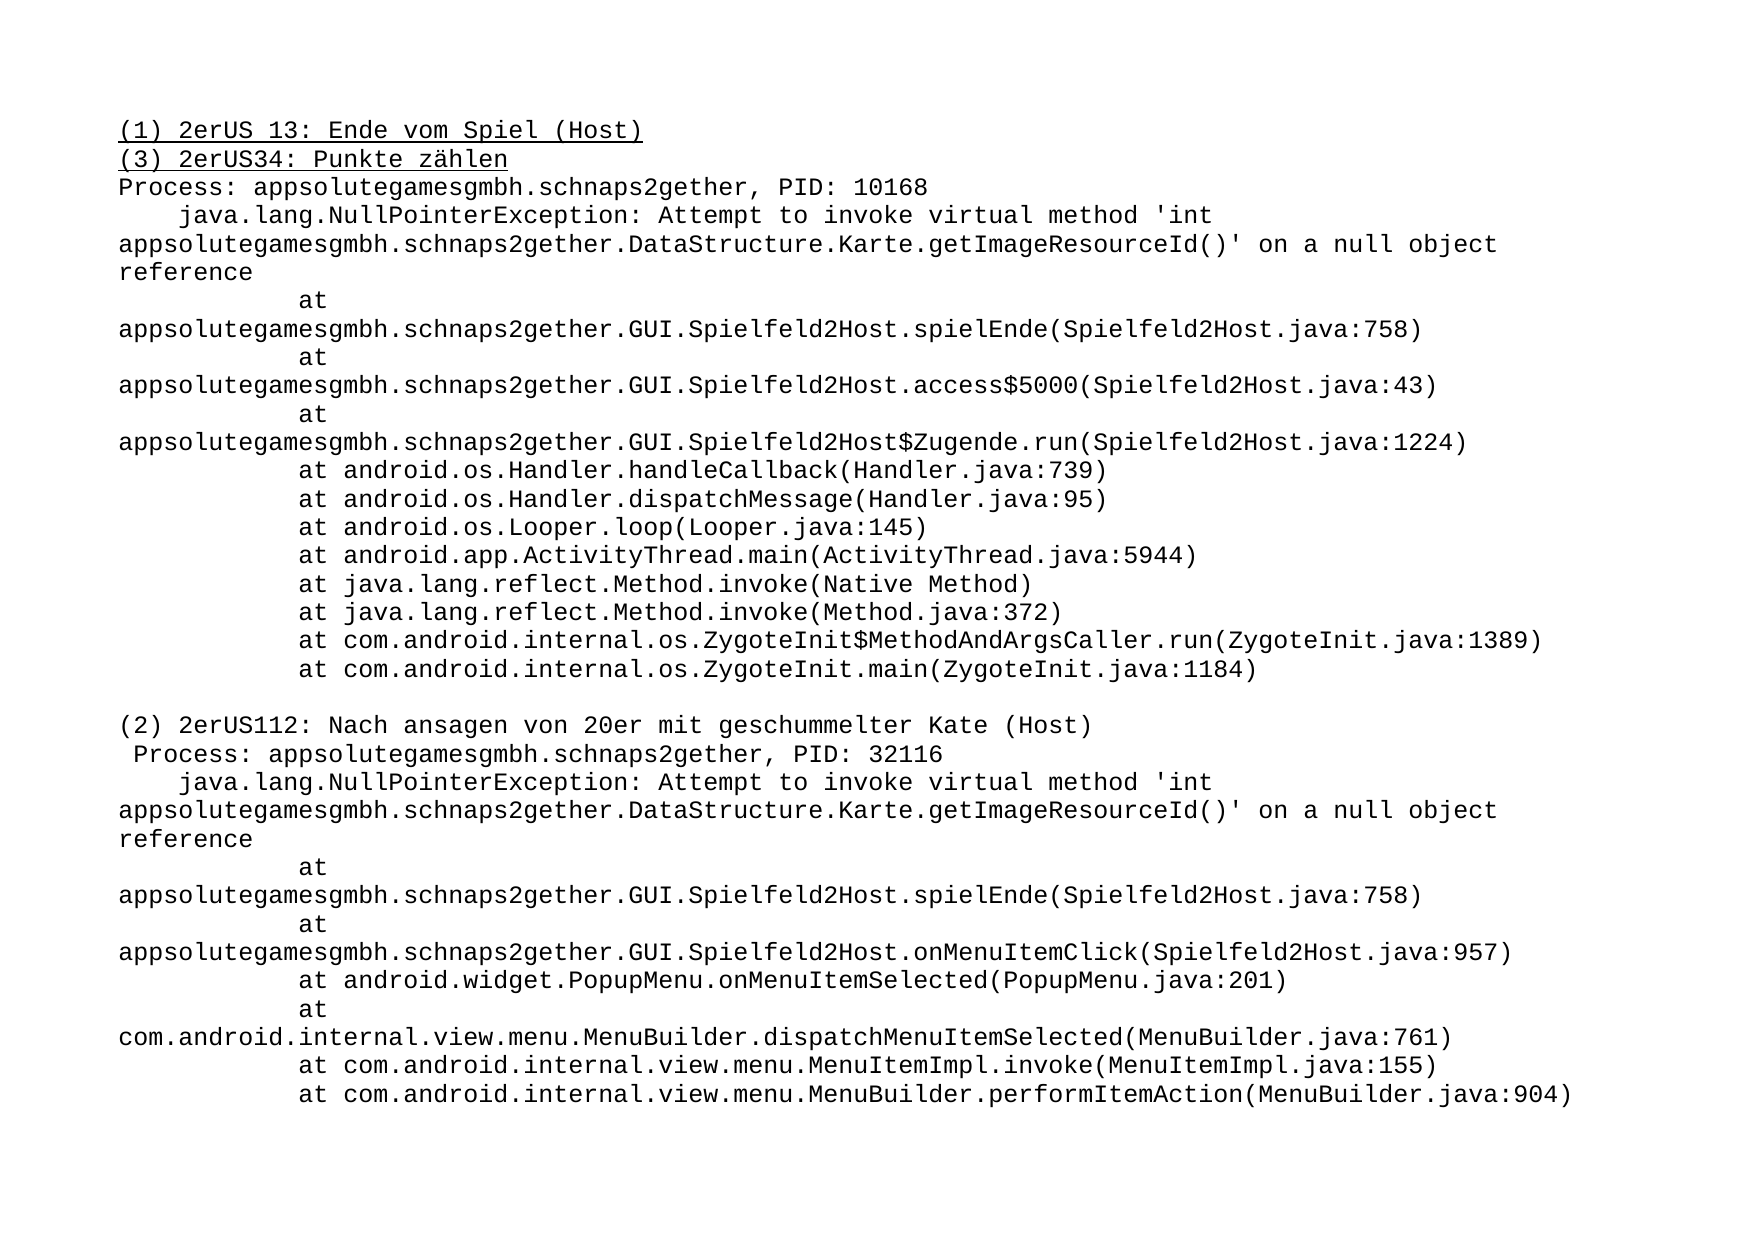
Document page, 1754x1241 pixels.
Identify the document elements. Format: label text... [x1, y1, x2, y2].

text Process: appsolutegamesgmbh.schnaps2gether, PID: 32116 [118, 741, 1636, 770]
text at com.android.internal.view.menu.MenuBuilder.performItemAction(MenuBuilder.java:904) [118, 1081, 1636, 1110]
text at appsolutegamesgmbh.schnaps2gether.GUI.Spielfeld2Host.onMenuItemClick(Spielfeld2Host.java:957) [118, 911, 1636, 968]
text at appsolutegamesgmbh.schnaps2gether.GUI.Spielfeld2Host.spielEnde(Spielfeld2Host.java:758) [118, 855, 1636, 911]
text at com.android.internal.view.menu.MenuBuilder.dispatchMenuItemSelected(MenuBuilder.java:761) [118, 996, 1636, 1053]
text at android.os.Looper.loop(Looper.java:145) [118, 515, 1636, 543]
text at com.android.internal.os.ZygoteInit$MethodAndArgsCaller.run(ZygoteInit.java:1389) [118, 628, 1636, 656]
text at appsolutegamesgmbh.schnaps2gether.GUI.Spielfeld2Host$Zugende.run(Spielfeld2Host.java:1224) [118, 401, 1636, 458]
text (2) 2erUS112: Nach ansagen von 20er mit geschummelter Kate (Host) [118, 713, 1636, 741]
text java.lang.NullPointerException: Attempt to invoke virtual method 'int appsolutegamesgmbh.schnaps2gether.DataStructure.Karte.getImageResourceId()' on a null object reference [118, 203, 1636, 288]
text (3) 2erUS34: Punkte zählen [118, 146, 1636, 175]
text at appsolutegamesgmbh.schnaps2gether.GUI.Spielfeld2Host.spielEnde(Spielfeld2Host.java:758) [118, 288, 1636, 345]
text at android.os.Handler.handleCallback(Handler.java:739) [118, 458, 1636, 486]
text at java.lang.reflect.Method.invoke(Method.java:372) [118, 600, 1636, 628]
text (1) 2erUS 13: Ende vom Spiel (Host) [118, 118, 1636, 146]
text at appsolutegamesgmbh.schnaps2gether.GUI.Spielfeld2Host.access$5000(Spielfeld2Host.java:43) [118, 345, 1636, 401]
text at java.lang.reflect.Method.invoke(Native Method) [118, 571, 1636, 600]
text at com.android.internal.os.ZygoteInit.main(ZygoteInit.java:1184) [118, 656, 1636, 685]
text at android.os.Handler.dispatchMessage(Handler.java:95) [118, 486, 1636, 515]
text java.lang.NullPointerException: Attempt to invoke virtual method 'int appsolutegamesgmbh.schnaps2gether.DataStructure.Karte.getImageResourceId()' on a null object reference [118, 770, 1636, 855]
text at com.android.internal.view.menu.MenuItemImpl.invoke(MenuItemImpl.java:155) [118, 1053, 1636, 1081]
text at android.app.ActivityThread.main(ActivityThread.java:5944) [118, 543, 1636, 571]
text at android.widget.PopupMenu.onMenuItemSelected(PopupMenu.java:201) [118, 968, 1636, 996]
text Process: appsolutegamesgmbh.schnaps2gether, PID: 10168 [118, 175, 1636, 203]
